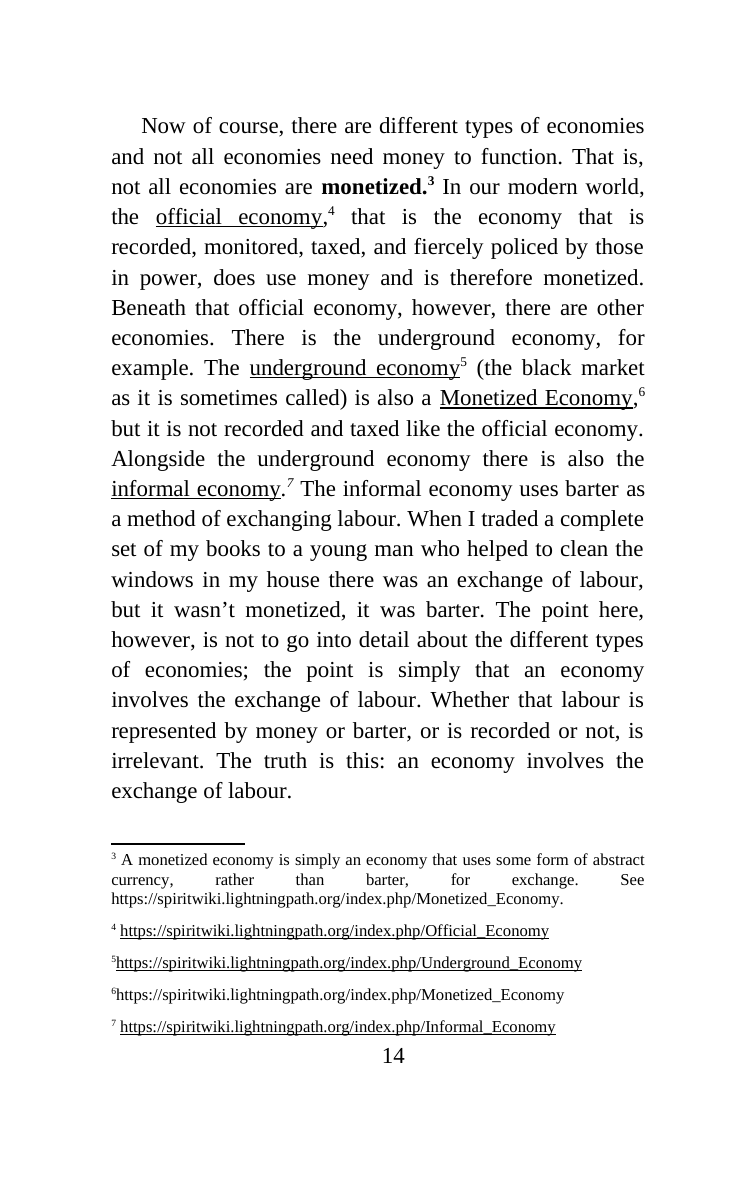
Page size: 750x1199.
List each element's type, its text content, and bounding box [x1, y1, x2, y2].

text A monetized economy is simply an economy that uses some form of abstract currency, rather than barter, for exchange. See https://spiritwiki.lightningpath.org/index.php/Monetized_Economy. [111, 850, 645, 908]
text https://spiritwiki.lightningpath.org/index.php/Monetized_Economy [111, 985, 645, 1004]
text https://spiritwiki.lightningpath.org/index.php/Informal_Economy [111, 1017, 645, 1036]
text https://spiritwiki.lightningpath.org/index.php/Underground_Economy [111, 953, 645, 972]
text Now of course, there are different types of economies and not all economies need money to function. That is, not all economies are monetized. In our modern world, the official economy, that is the economy that is recorded, monitored, taxed, and fiercely policed by those in power, does use money and is therefore monetized. Beneath that official economy, however, there are other economies. There is the underground economy, for example. The underground economy (the black market as it is sometimes called) is also a Monetized Economy, but it is not recorded and taxed like the official economy. Alongside the underground economy there is also the informal economy. The informal economy uses barter as a method of exchanging labour. When I traded a complete set of my books to a young man who helped to clean the windows in my house there was an exchange of labour, but it wasn’t monetized, it was barter. The point here, however, is not to go into detail about the different types of economies; the point is simply that an economy involves the exchange of labour. Whether that labour is represented by money or barter, or is recorded or not, is irrelevant. The truth is this: an economy involves the exchange of labour. [111, 112, 645, 803]
text https://spiritwiki.lightningpath.org/index.php/Official_Economy [111, 921, 645, 940]
